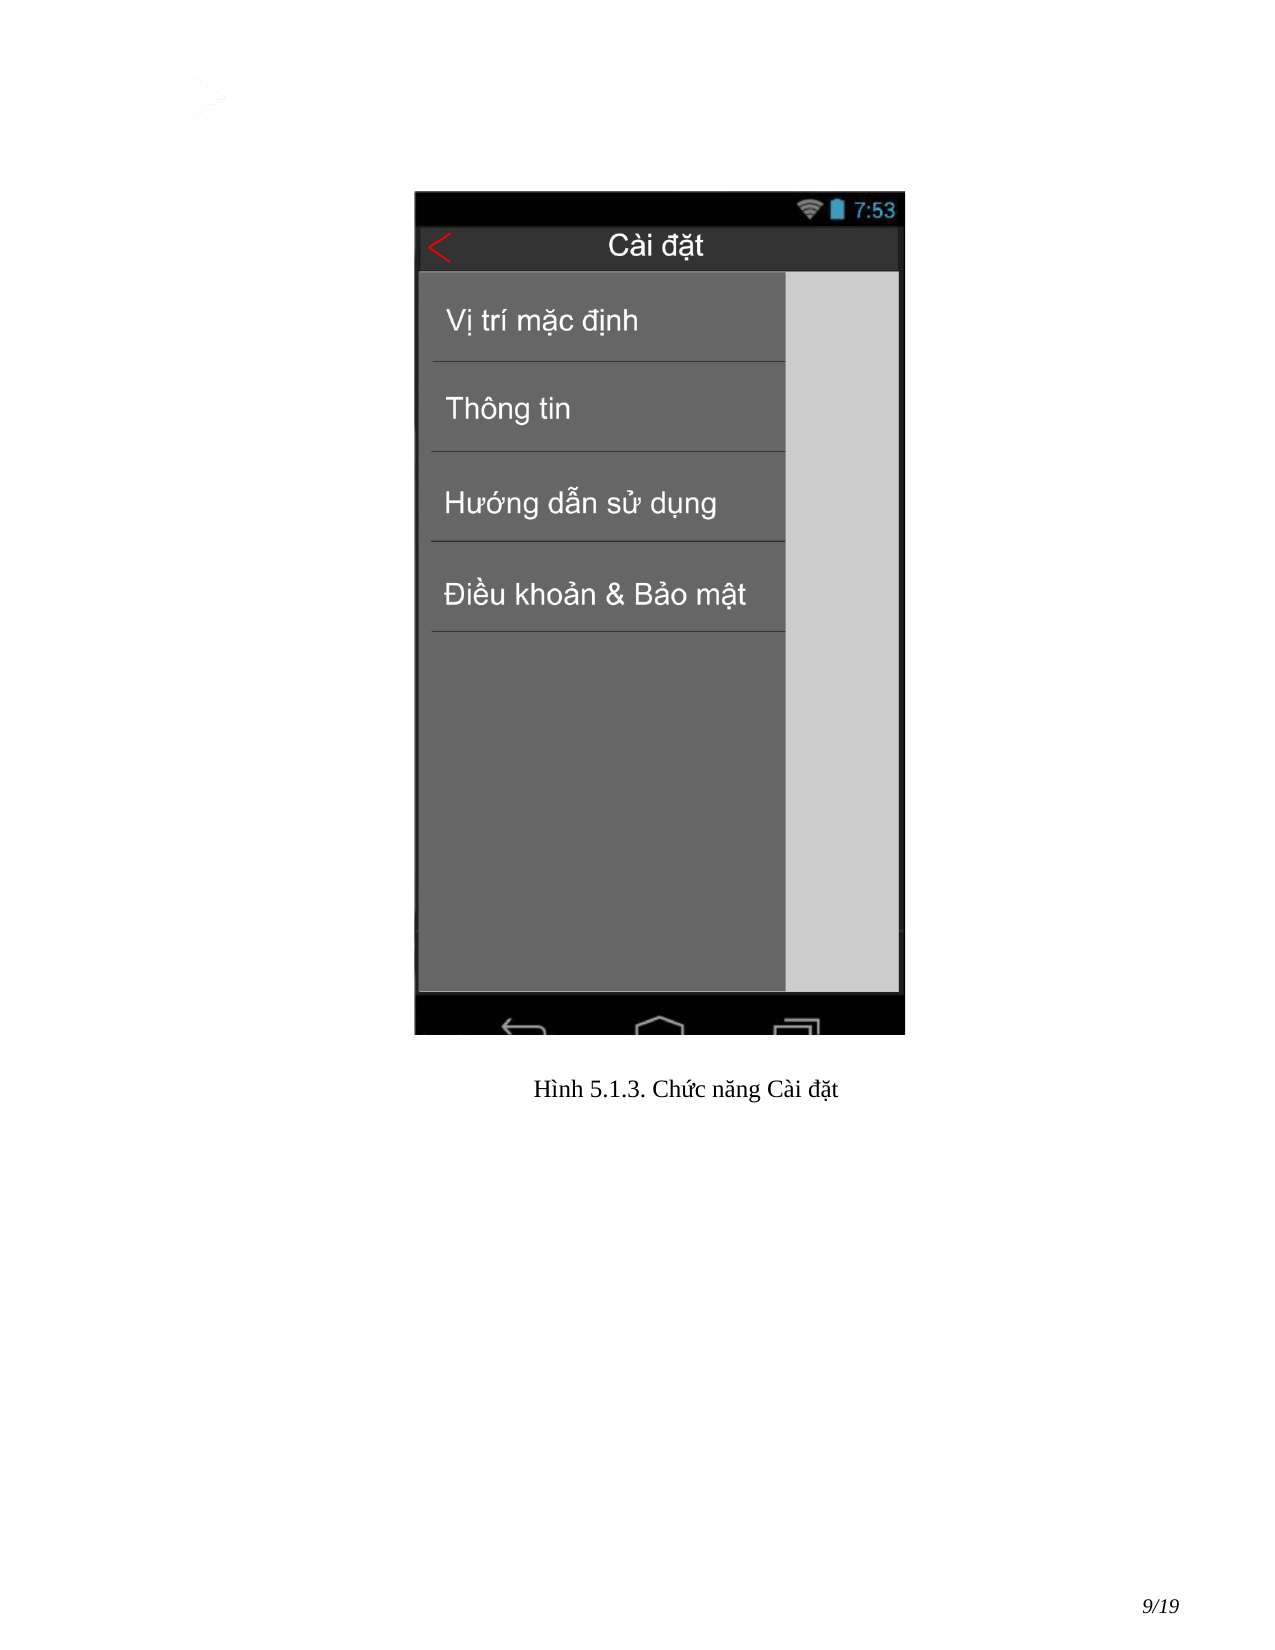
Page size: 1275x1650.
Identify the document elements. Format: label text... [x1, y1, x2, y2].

text Hình 5.1.3. Chức năng Cài đặt [190, 1074, 1181, 1103]
